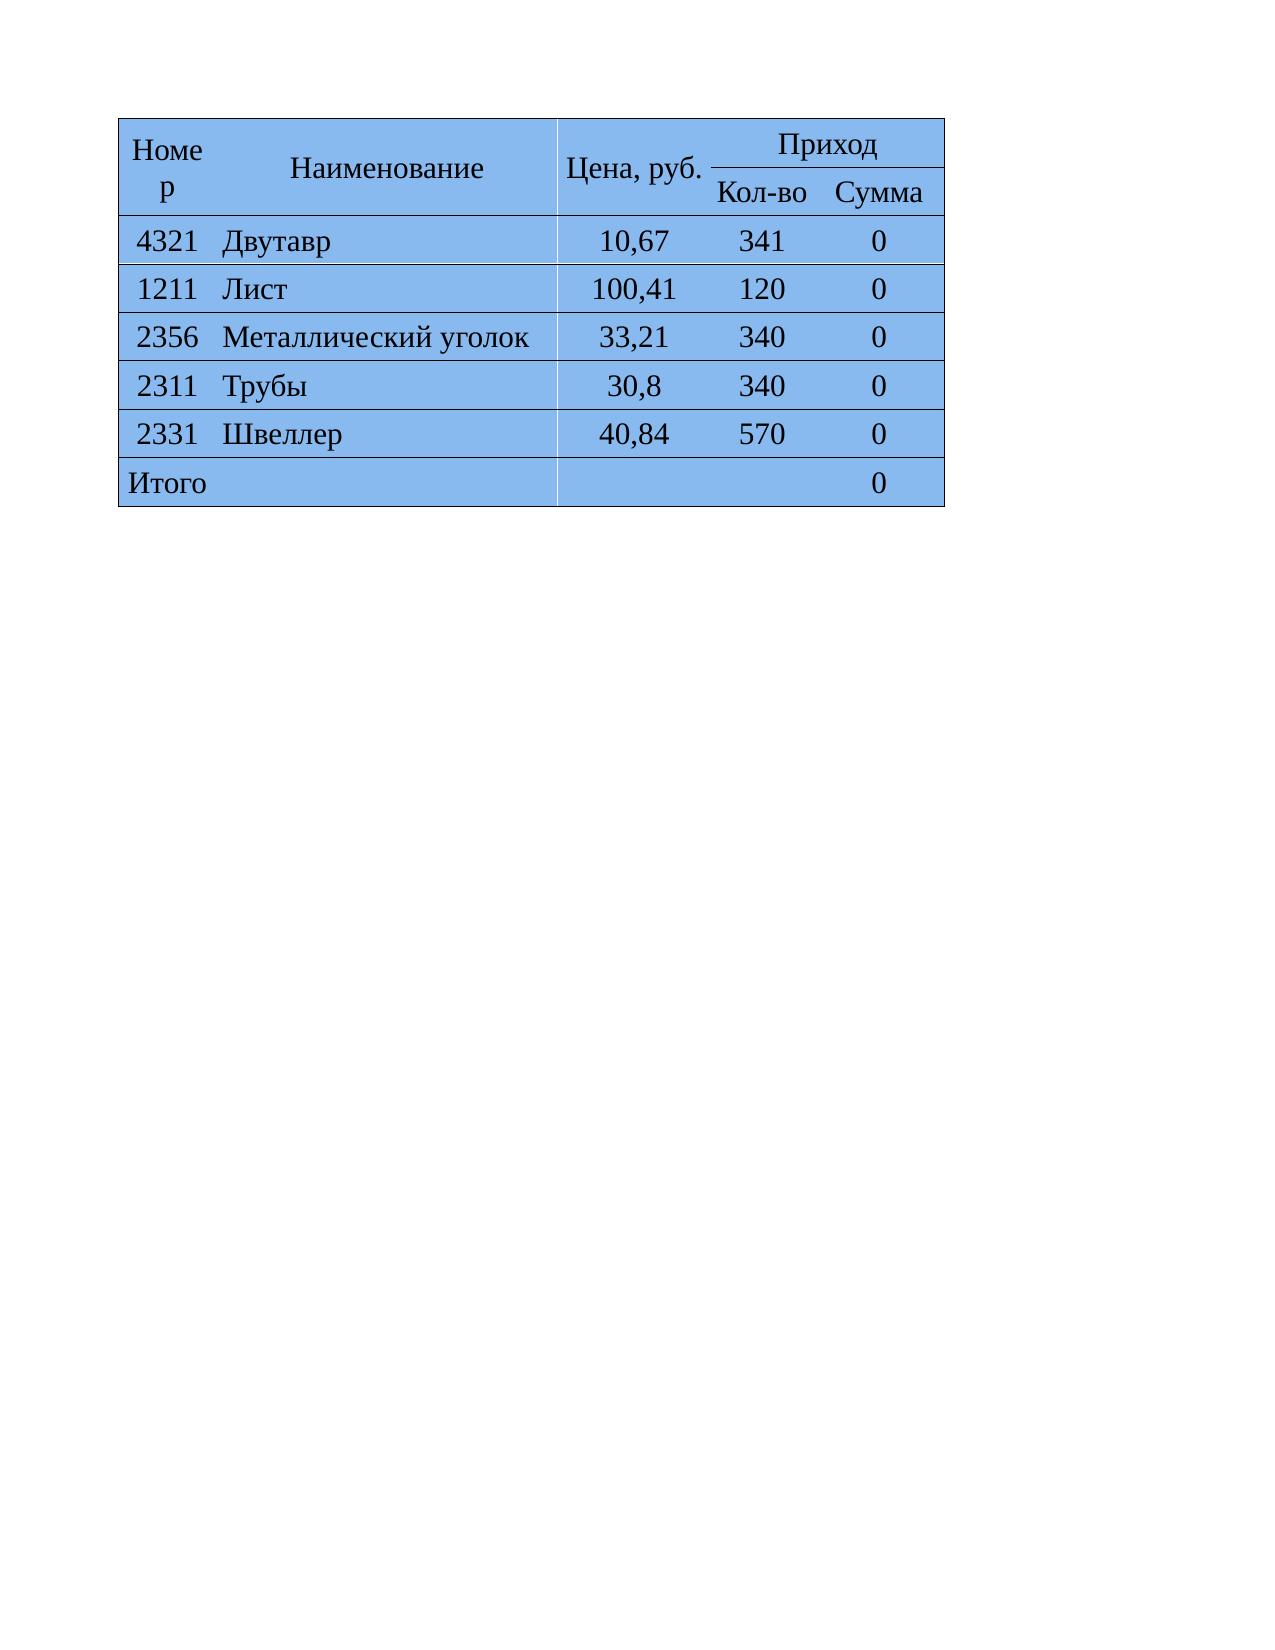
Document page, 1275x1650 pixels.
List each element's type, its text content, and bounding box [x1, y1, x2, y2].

table_cell Лист [216, 265, 557, 312]
table_cell 120 [711, 265, 813, 312]
table_cell 340 [711, 313, 813, 360]
table_cell 40,84 [558, 410, 711, 457]
table_cell 2311 [119, 361, 216, 409]
table_cell [216, 458, 557, 506]
table_cell [711, 458, 813, 506]
table_cell 3638,47 [813, 265, 944, 312]
table_cell Трубы [216, 361, 557, 409]
table_cell 2331 [119, 410, 216, 457]
table_cell 30,8 [558, 361, 711, 409]
table_cell Двутавр [216, 216, 557, 263]
table_cell 340 [711, 361, 813, 409]
table_cell Металлический уголок [216, 313, 557, 360]
table_cell Итого [119, 458, 216, 506]
table_cell Швеллер [216, 410, 557, 457]
table_header Наименование [216, 119, 557, 215]
table_cell 12049,2 [813, 410, 944, 457]
table_cell Сумма [813, 168, 944, 215]
table_cell 33,21 [558, 313, 711, 360]
table_cell 570 [711, 410, 813, 457]
table_cell 10472 [813, 313, 944, 360]
table_cell 341 [711, 216, 813, 263]
table_header Цена, руб. [558, 119, 711, 215]
table_cell 1211 [119, 265, 216, 312]
table_cell 11291,4 [813, 361, 944, 409]
table_header Приход [711, 119, 944, 167]
table_cell Кол-во [711, 168, 813, 215]
table_header Номер [119, 119, 216, 215]
table_cell 2356 [119, 313, 216, 360]
table_cell 10,67 [558, 216, 711, 263]
table_cell 60729,87 [813, 458, 944, 506]
table_cell 100,41 [558, 265, 711, 312]
table_cell 4321 [119, 216, 216, 263]
table_cell [558, 458, 711, 506]
table_cell 23278,8 [813, 216, 944, 263]
